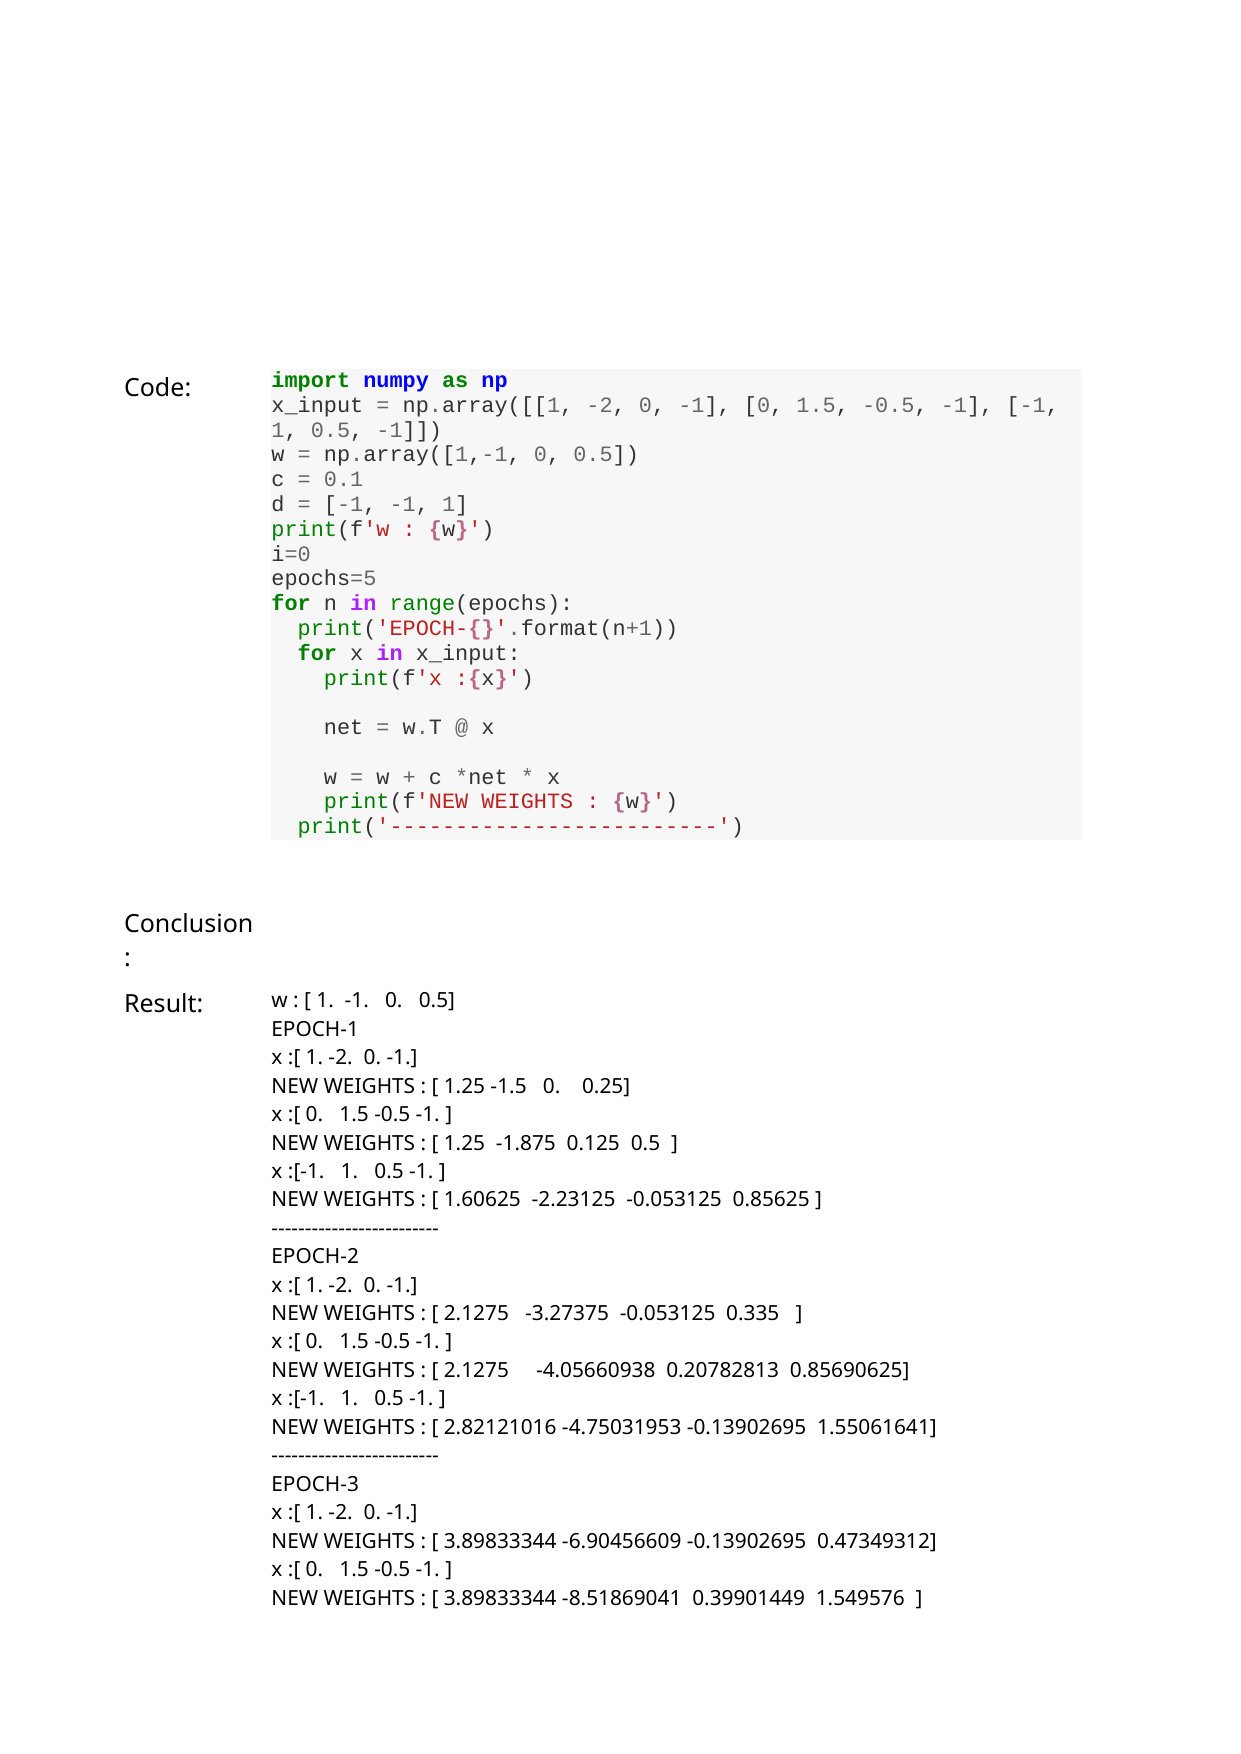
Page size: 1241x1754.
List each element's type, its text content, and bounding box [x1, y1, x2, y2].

table_cell [119, 45, 265, 363]
table_cell import numpy as np x_input = np.array([[1, -2, 0, -1], [0, 1.5, -0.5, -1], [-1, 1, 0.5, -1]]) w = np.array([1,-1, 0, 0.5]) c = 0.1 d = [-1, -1, 1] print(f'w : {w}') i=0 epochs=5 for n in range(epochs): print('EPOCH-{}'.format(n+1)) for x in x_input: print(f'x :{x}') net = w.T @ x w = w + c *net * x print(f'NEW WEIGHTS : {w}') print('-------------------------') [266, 364, 1087, 899]
table_cell Result: [119, 980, 265, 1617]
table_cell [266, 900, 1087, 979]
table_cell Conclusion: [119, 900, 265, 979]
table_cell [266, 45, 1087, 363]
table_cell Code: [119, 364, 265, 899]
table_cell w : [ 1. -1. 0. 0.5] EPOCH-1 x :[ 1. -2. 0. -1.] NEW WEIGHTS : [ 1.25 -1.5 0. 0.25] x :[ 0. 1.5 -0.5 -1. ] NEW WEIGHTS : [ 1.25 -1.875 0.125 0.5 ] x :[-1. 1. 0.5 -1. ] NEW WEIGHTS : [ 1.60625 -2.23125 -0.053125 0.85625 ] ------------------------- EPOCH-2 x :[ 1. -2. 0. -1.] NEW WEIGHTS : [ 2.1275 -3.27375 -0.053125 0.335 ] x :[ 0. 1.5 -0.5 -1. ] NEW WEIGHTS : [ 2.1275 -4.05660938 0.20782813 0.85690625] x :[-1. 1. 0.5 -1. ] NEW WEIGHTS : [ 2.82121016 -4.75031953 -0.13902695 1.55061641] ------------------------- EPOCH-3 x :[ 1. -2. 0. -1.] NEW WEIGHTS : [ 3.89833344 -6.90456609 -0.13902695 0.47349312] x :[ 0. 1.5 -0.5 -1. ] NEW WEIGHTS : [ 3.89833344 -8.51869041 0.39901449 1.549576 ] [266, 980, 1087, 1617]
